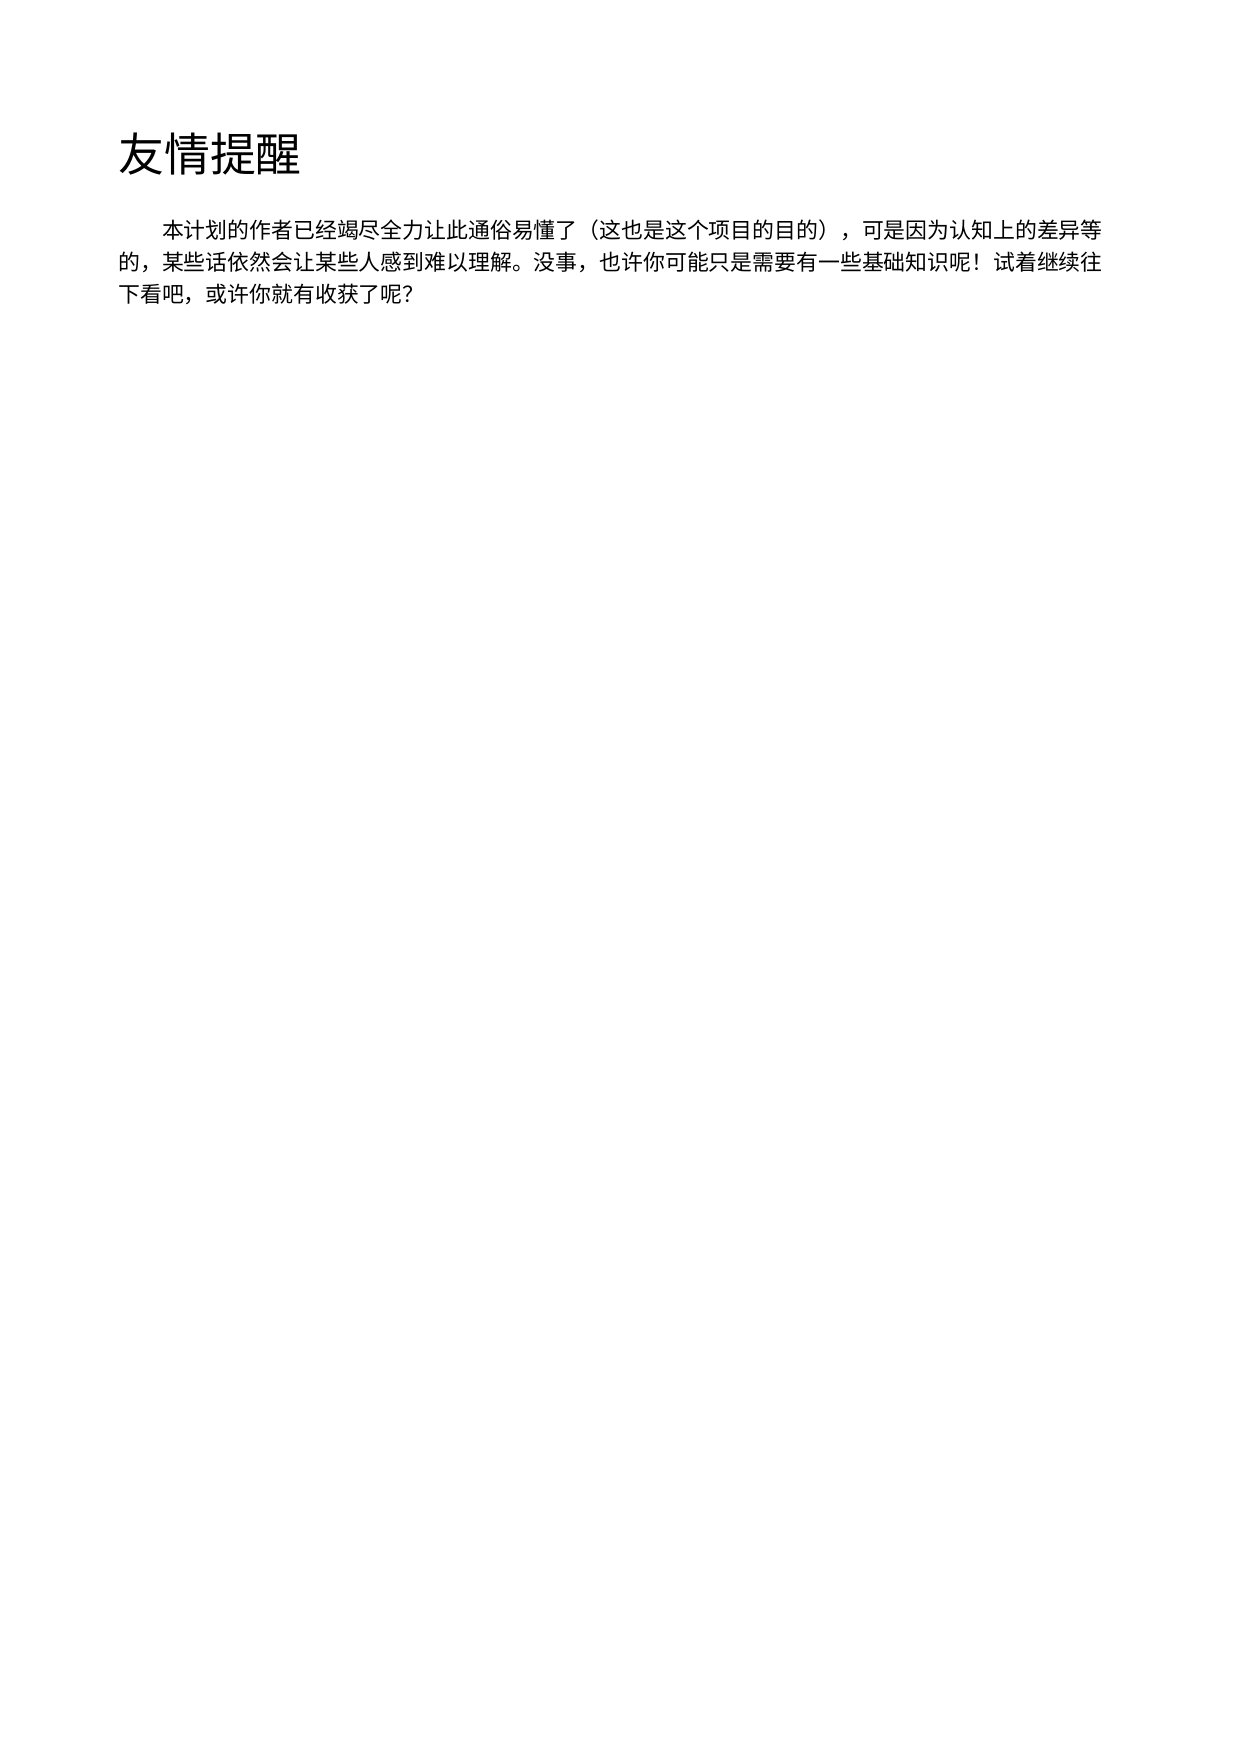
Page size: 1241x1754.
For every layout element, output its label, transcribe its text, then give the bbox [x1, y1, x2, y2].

text 本计划的作者已经竭尽全力让此通俗易懂了（这也是这个项目的目的），可是因为认知上的差异等的，某些话依然会让某些人感到难以理解。没事，也许你可能只是需要有一些基础知识呢！试着继续往下看吧，或许你就有收获了呢？ [118, 213, 1122, 308]
text 友情提醒 [118, 118, 1122, 184]
